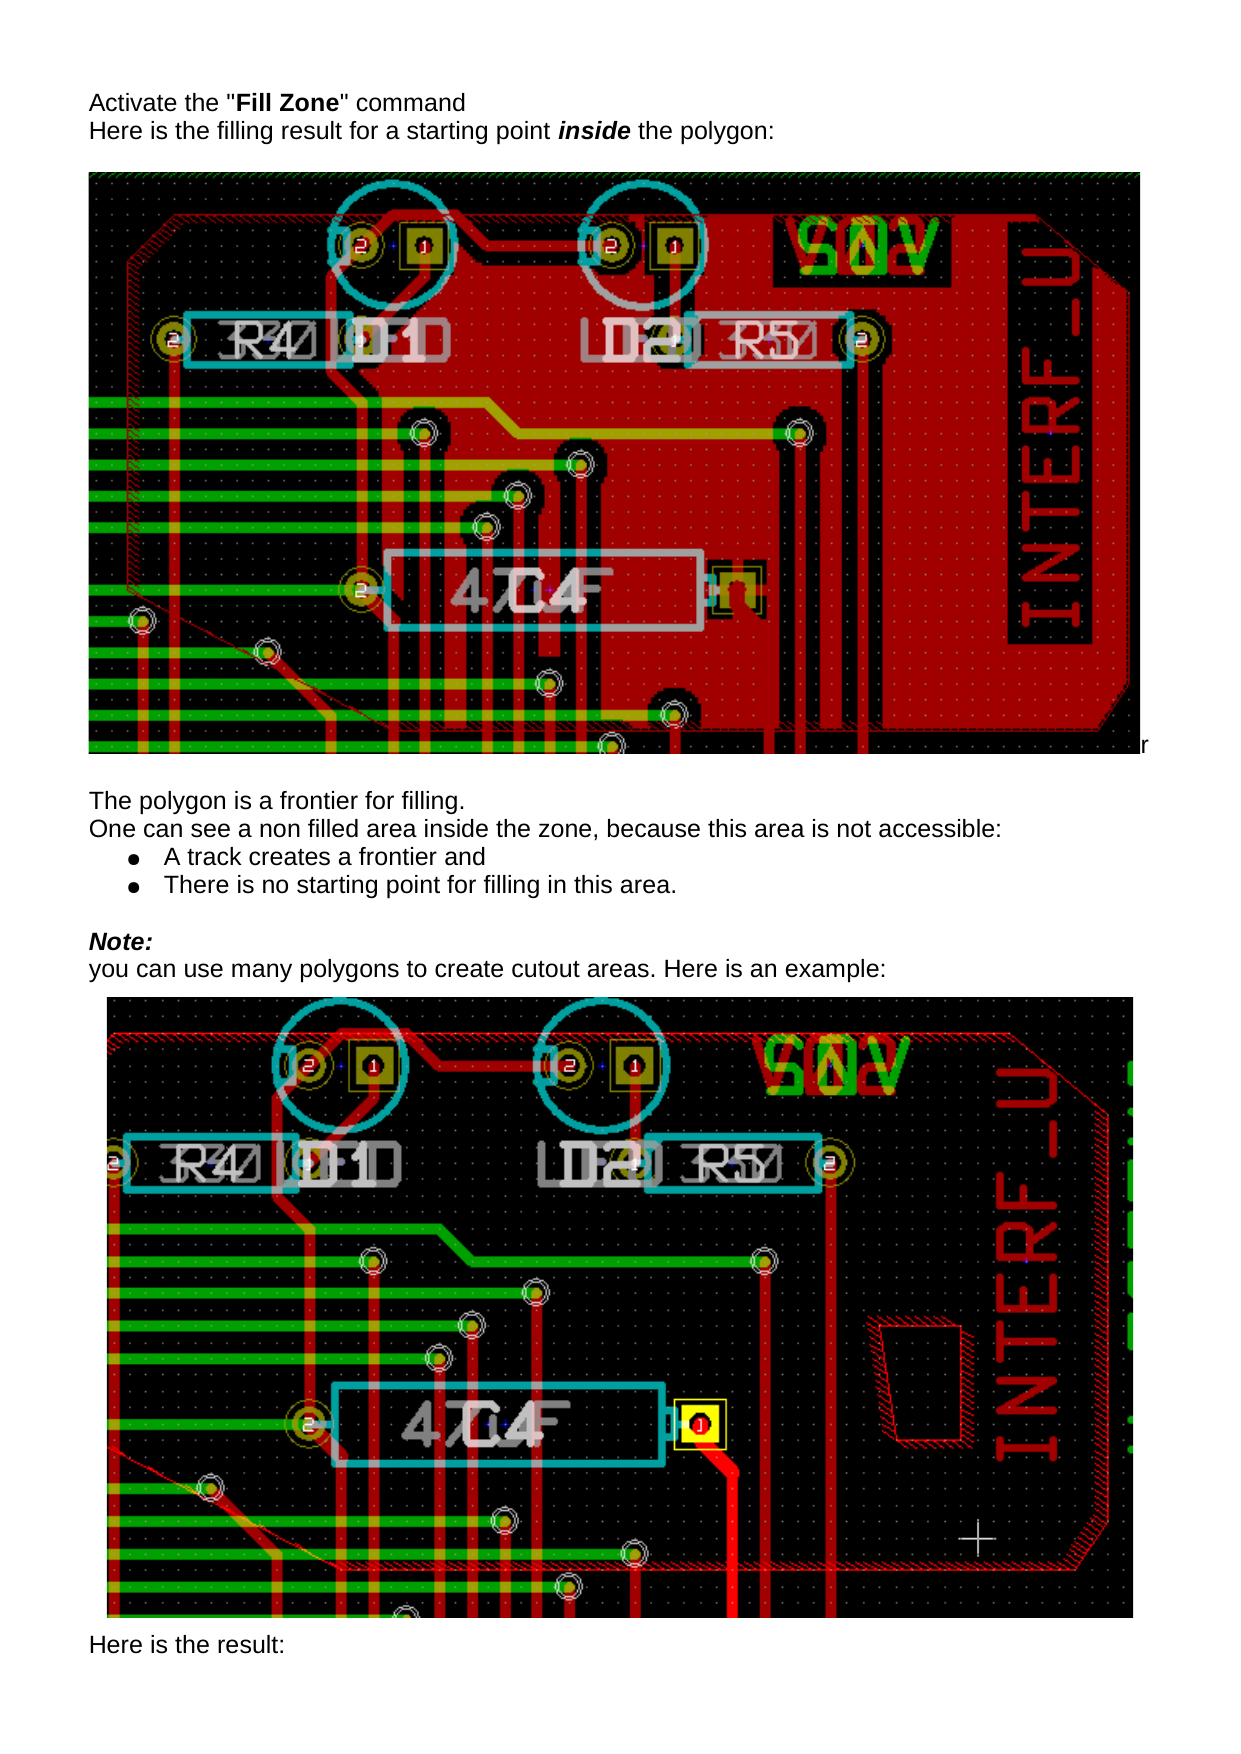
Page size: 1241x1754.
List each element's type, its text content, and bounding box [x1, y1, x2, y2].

text Activate the "Fill Zone" command [88, 88, 1152, 117]
text r [88, 173, 1152, 759]
text Here is the result: [88, 1631, 1152, 1659]
list A track creates a frontier and [126, 843, 1152, 871]
list There is no starting point for filling in this area. [126, 871, 1152, 899]
picture [106, 997, 1134, 1618]
text you can use many polygons to create cutout areas. Here is an example: [88, 955, 1152, 983]
text One can see a non filled area inside the zone, because this area is not accessible: [88, 815, 1152, 843]
text The polygon is a frontier for filling. [88, 787, 1152, 815]
text Here is the filling result for a starting point inside the polygon: [88, 117, 1152, 144]
picture [88, 172, 1141, 754]
text Note: [88, 927, 1152, 955]
